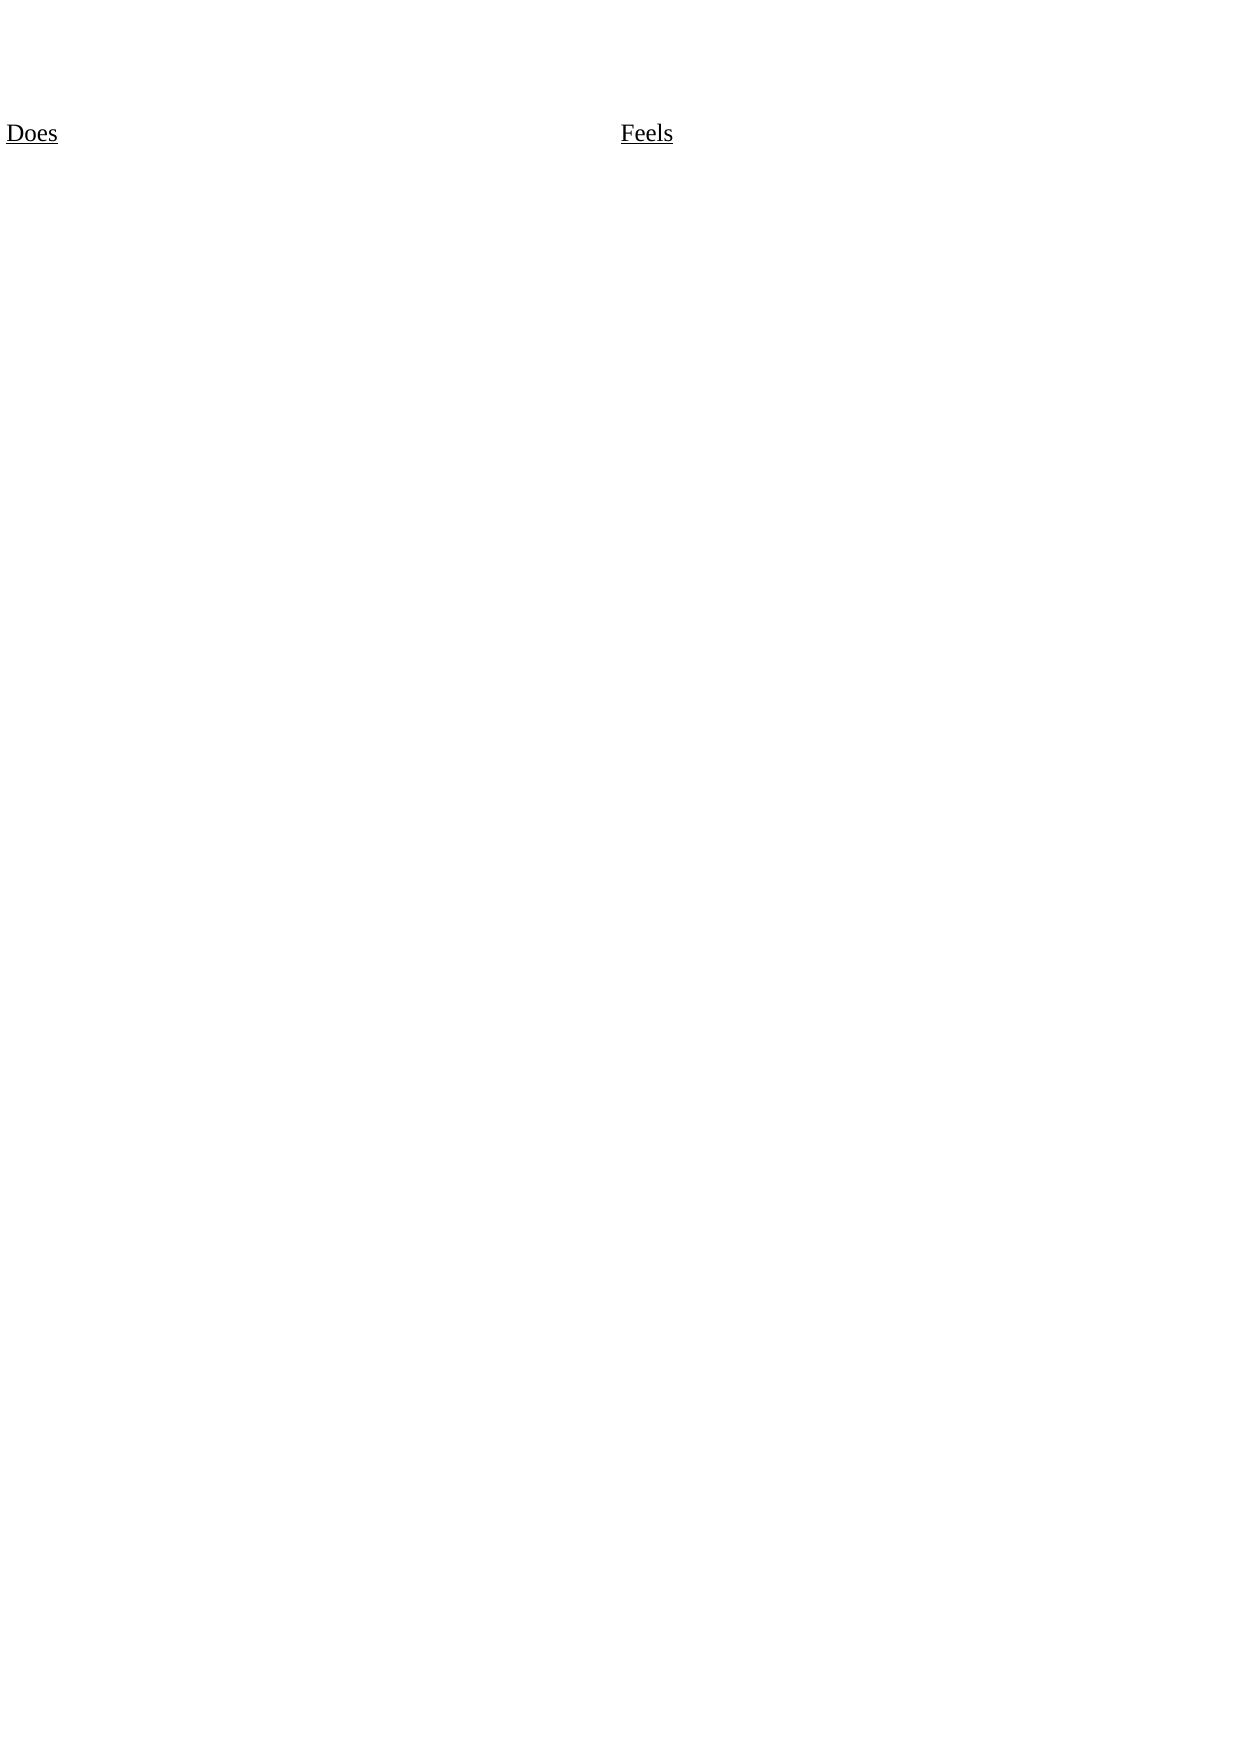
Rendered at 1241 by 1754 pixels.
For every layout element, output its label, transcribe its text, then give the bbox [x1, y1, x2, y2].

table_cell Does [6, 118, 620, 822]
table_cell Feels [620, 118, 1123, 822]
